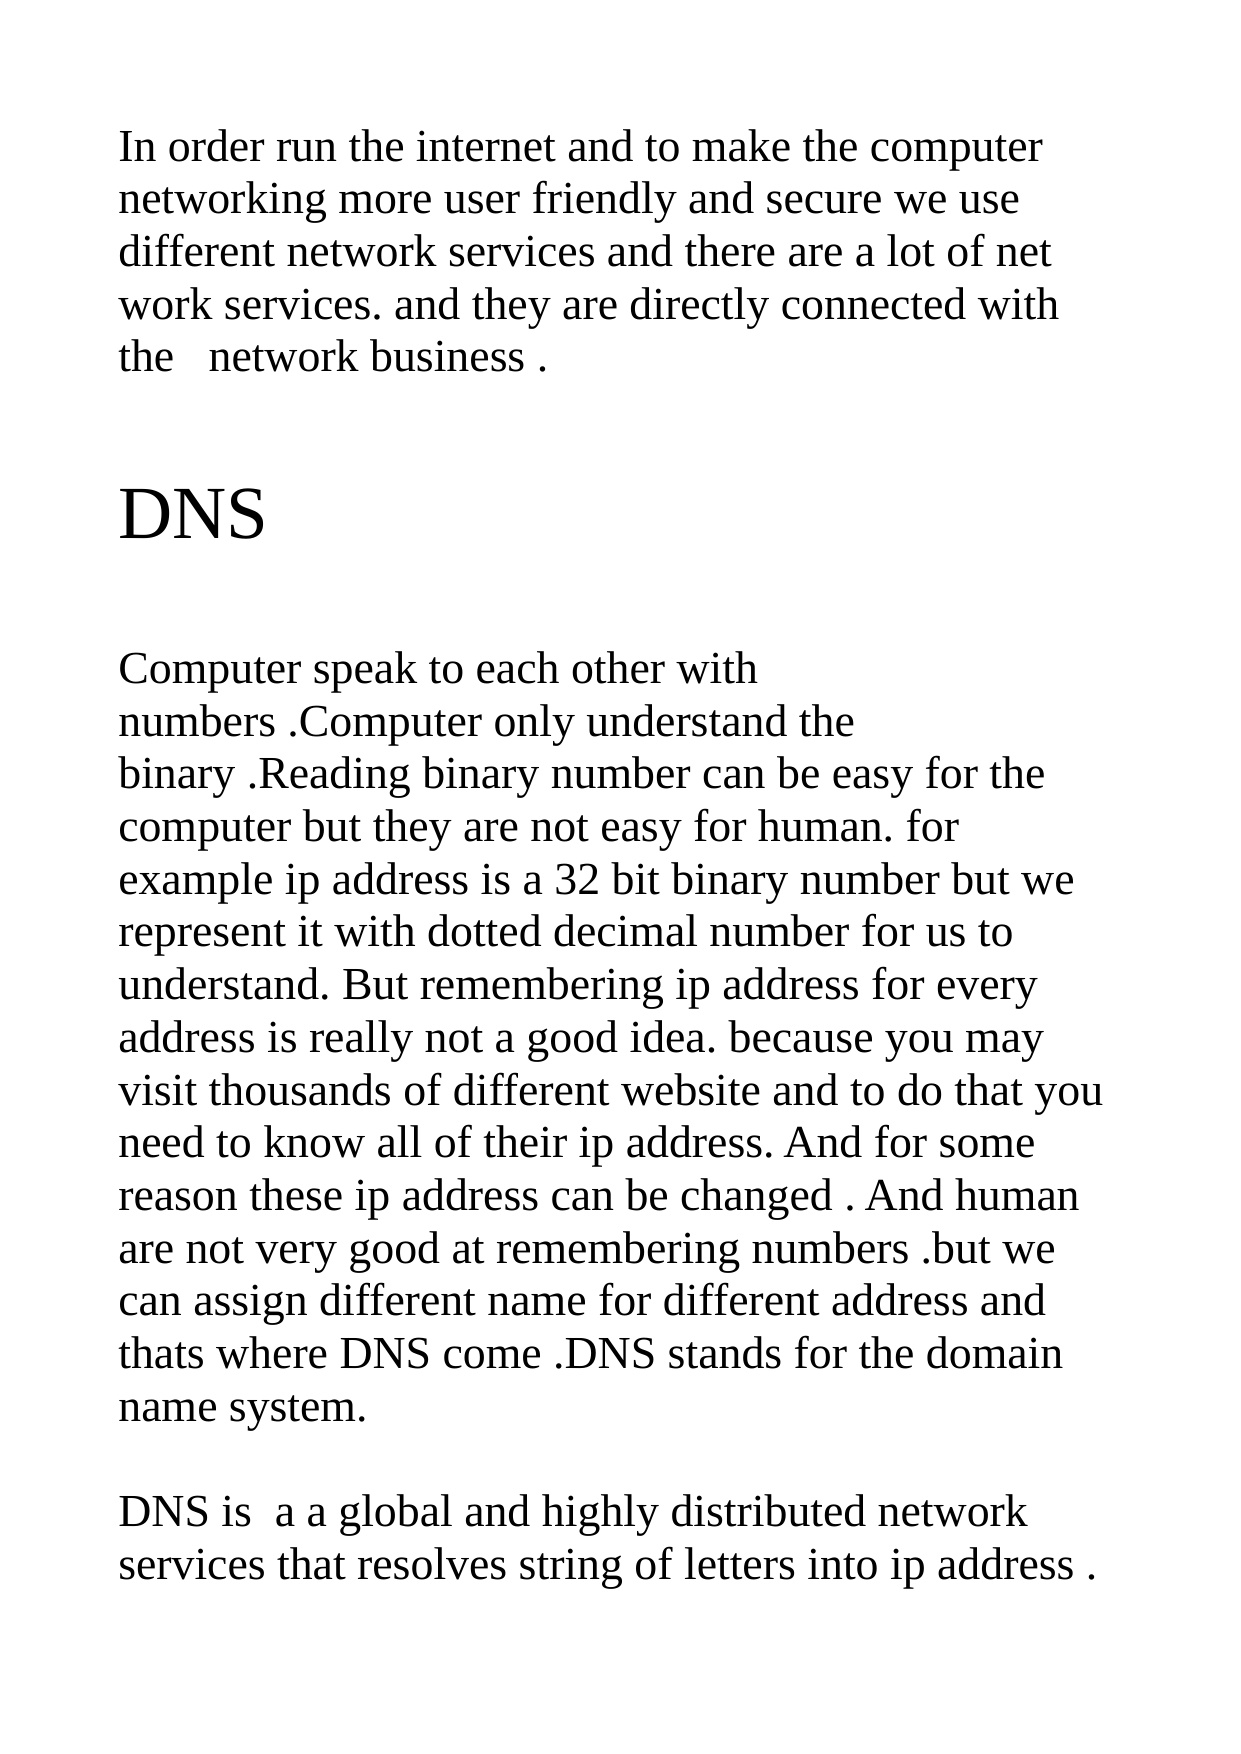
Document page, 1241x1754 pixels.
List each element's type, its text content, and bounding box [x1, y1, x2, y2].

text DNS is a a global and highly distributed network services that resolves string of letters into ip address . [118, 1484, 1122, 1589]
text Computer speak to each other with numbers .Computer only understand the binary .Reading binary number can be easy for the computer but they are not easy for human. for example ip address is a 32 bit binary number but we represent it with dotted decimal number for us to understand. But remembering ip address for every address is really not a good idea. because you may visit thousands of different website and to do that you need to know all of their ip address. And for some reason these ip address can be changed . And human are not very good at remembering numbers .but we can assign different name for different address and thats where DNS come .DNS stands for the domain name system. [118, 640, 1122, 1431]
text DNS [118, 468, 1122, 554]
text In order run the internet and to make the computer networking more user friendly and secure we use different network services and there are a lot of net work services. and they are directly connected with the network business . [118, 118, 1122, 382]
